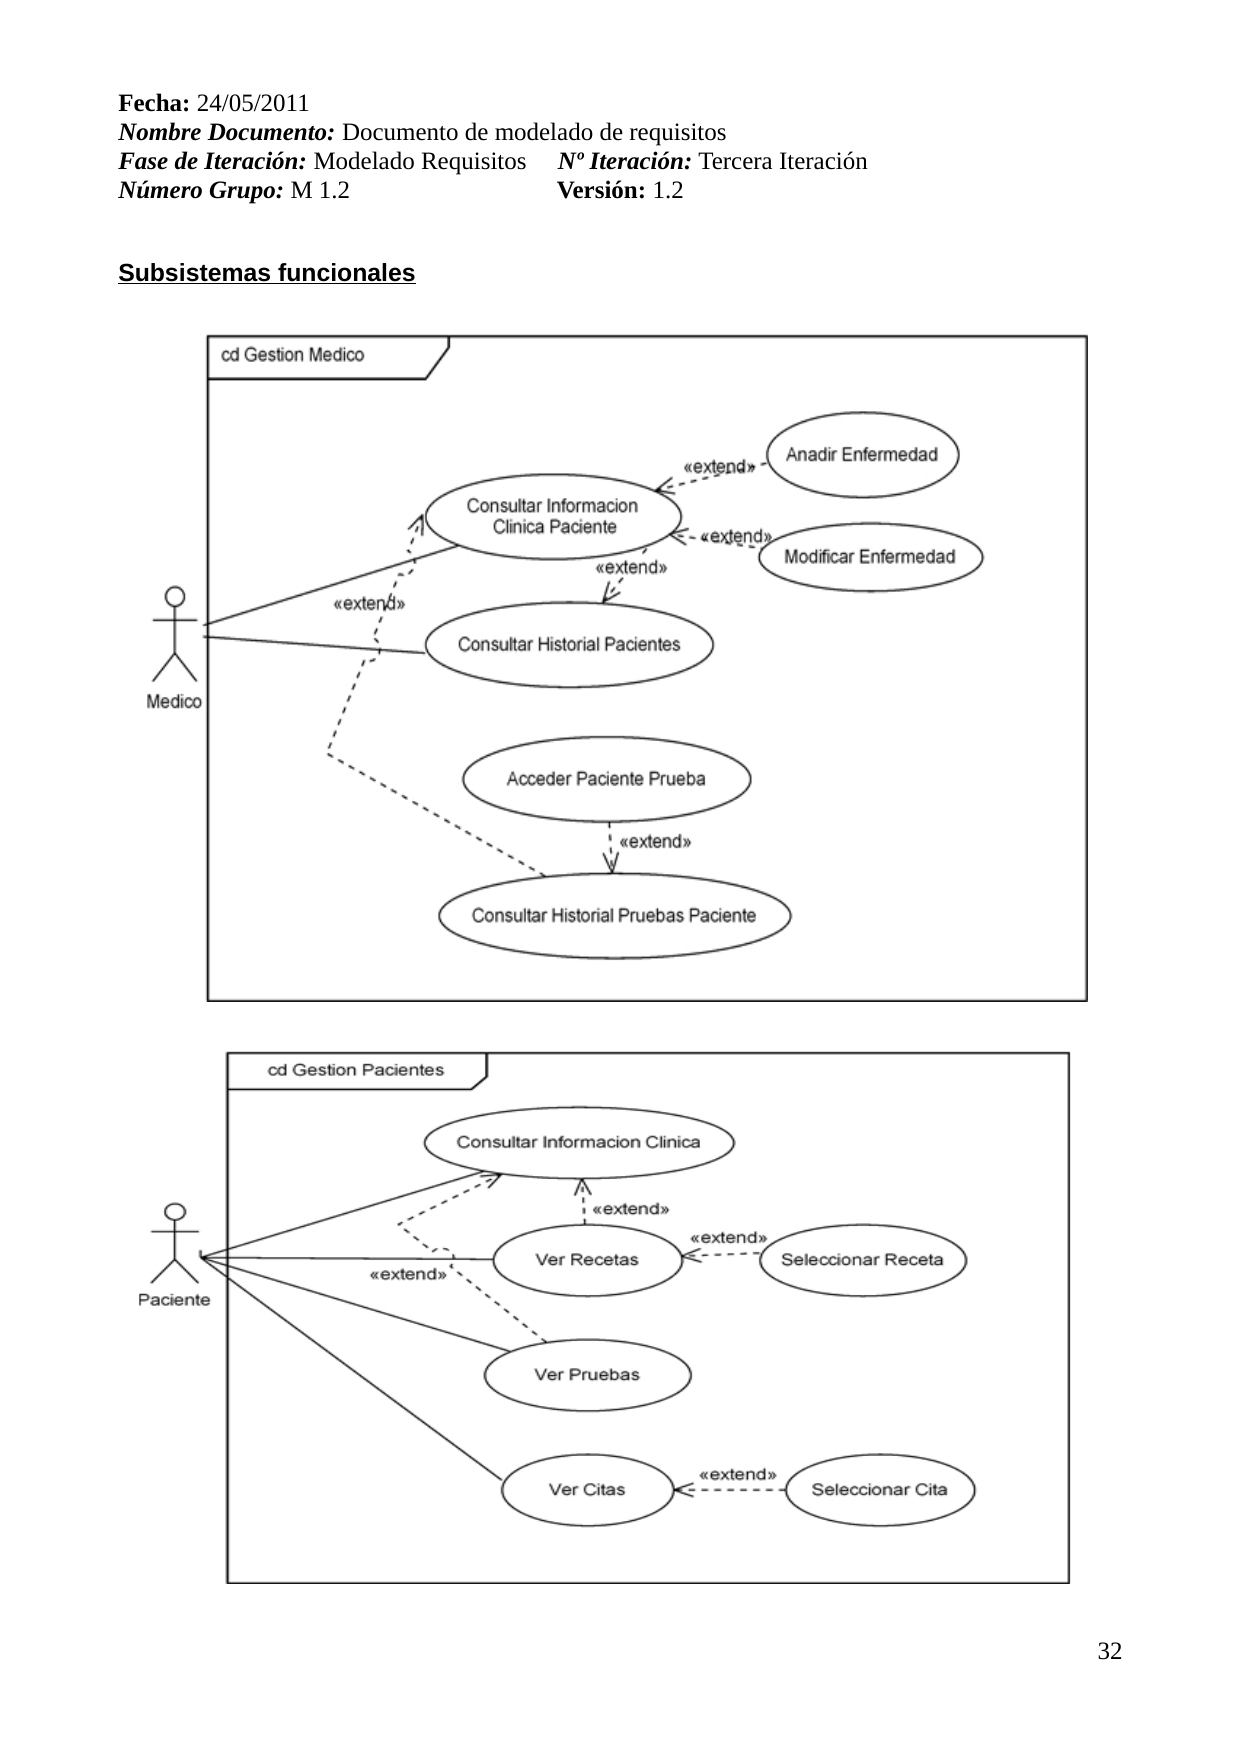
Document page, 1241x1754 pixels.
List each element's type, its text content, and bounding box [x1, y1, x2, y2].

picture [146, 334, 1088, 1002]
subtitle Subsistemas funcionales [118, 258, 1122, 287]
picture [138, 1051, 1071, 1584]
